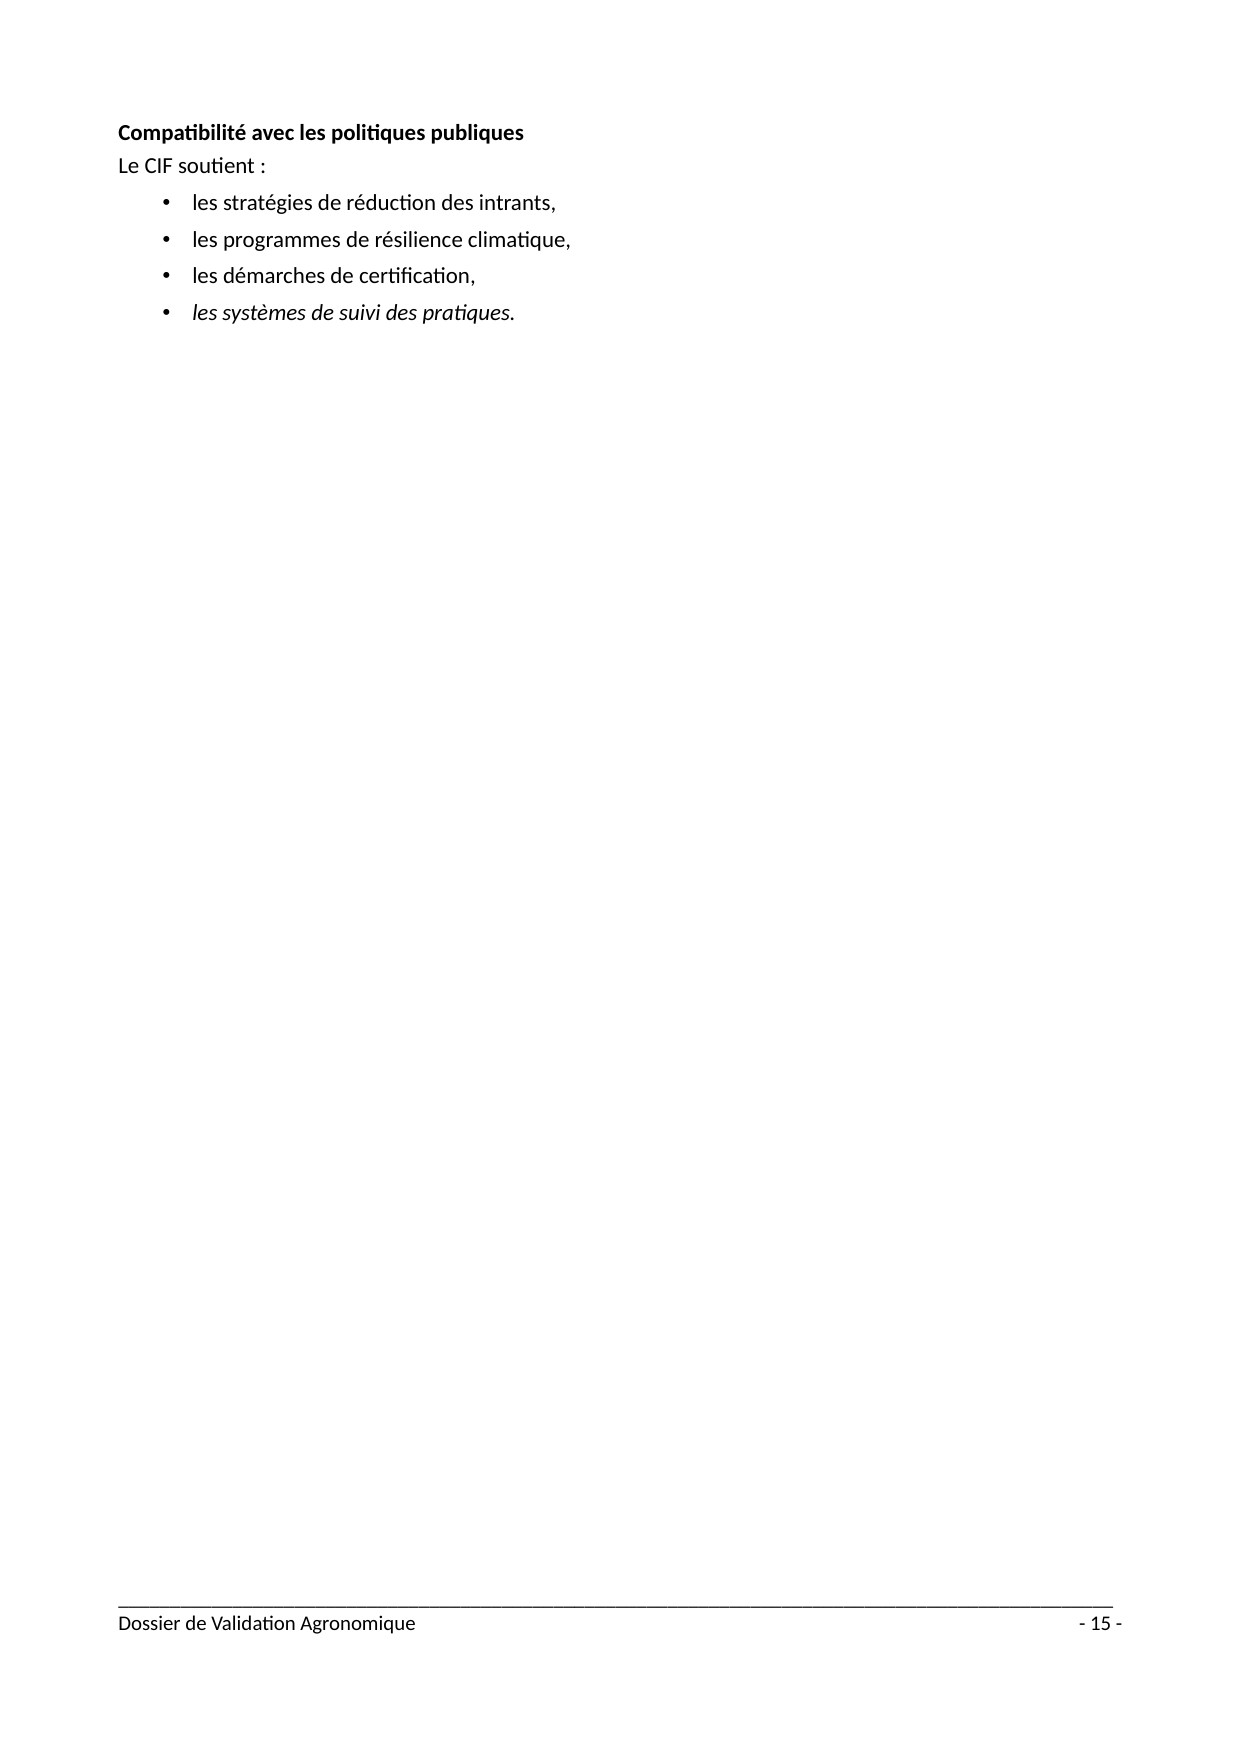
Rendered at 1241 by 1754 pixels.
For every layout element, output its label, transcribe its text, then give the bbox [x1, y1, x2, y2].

list les programmes de résilience climatique, [162, 225, 1122, 253]
text Compatibilité avec les politiques publiques Le CIF soutient : [118, 118, 1122, 180]
list les démarches de certification, [162, 261, 1122, 289]
list les systèmes de suivi des pratiques. [162, 298, 1122, 326]
list les stratégies de réduction des intrants, [162, 188, 1122, 216]
